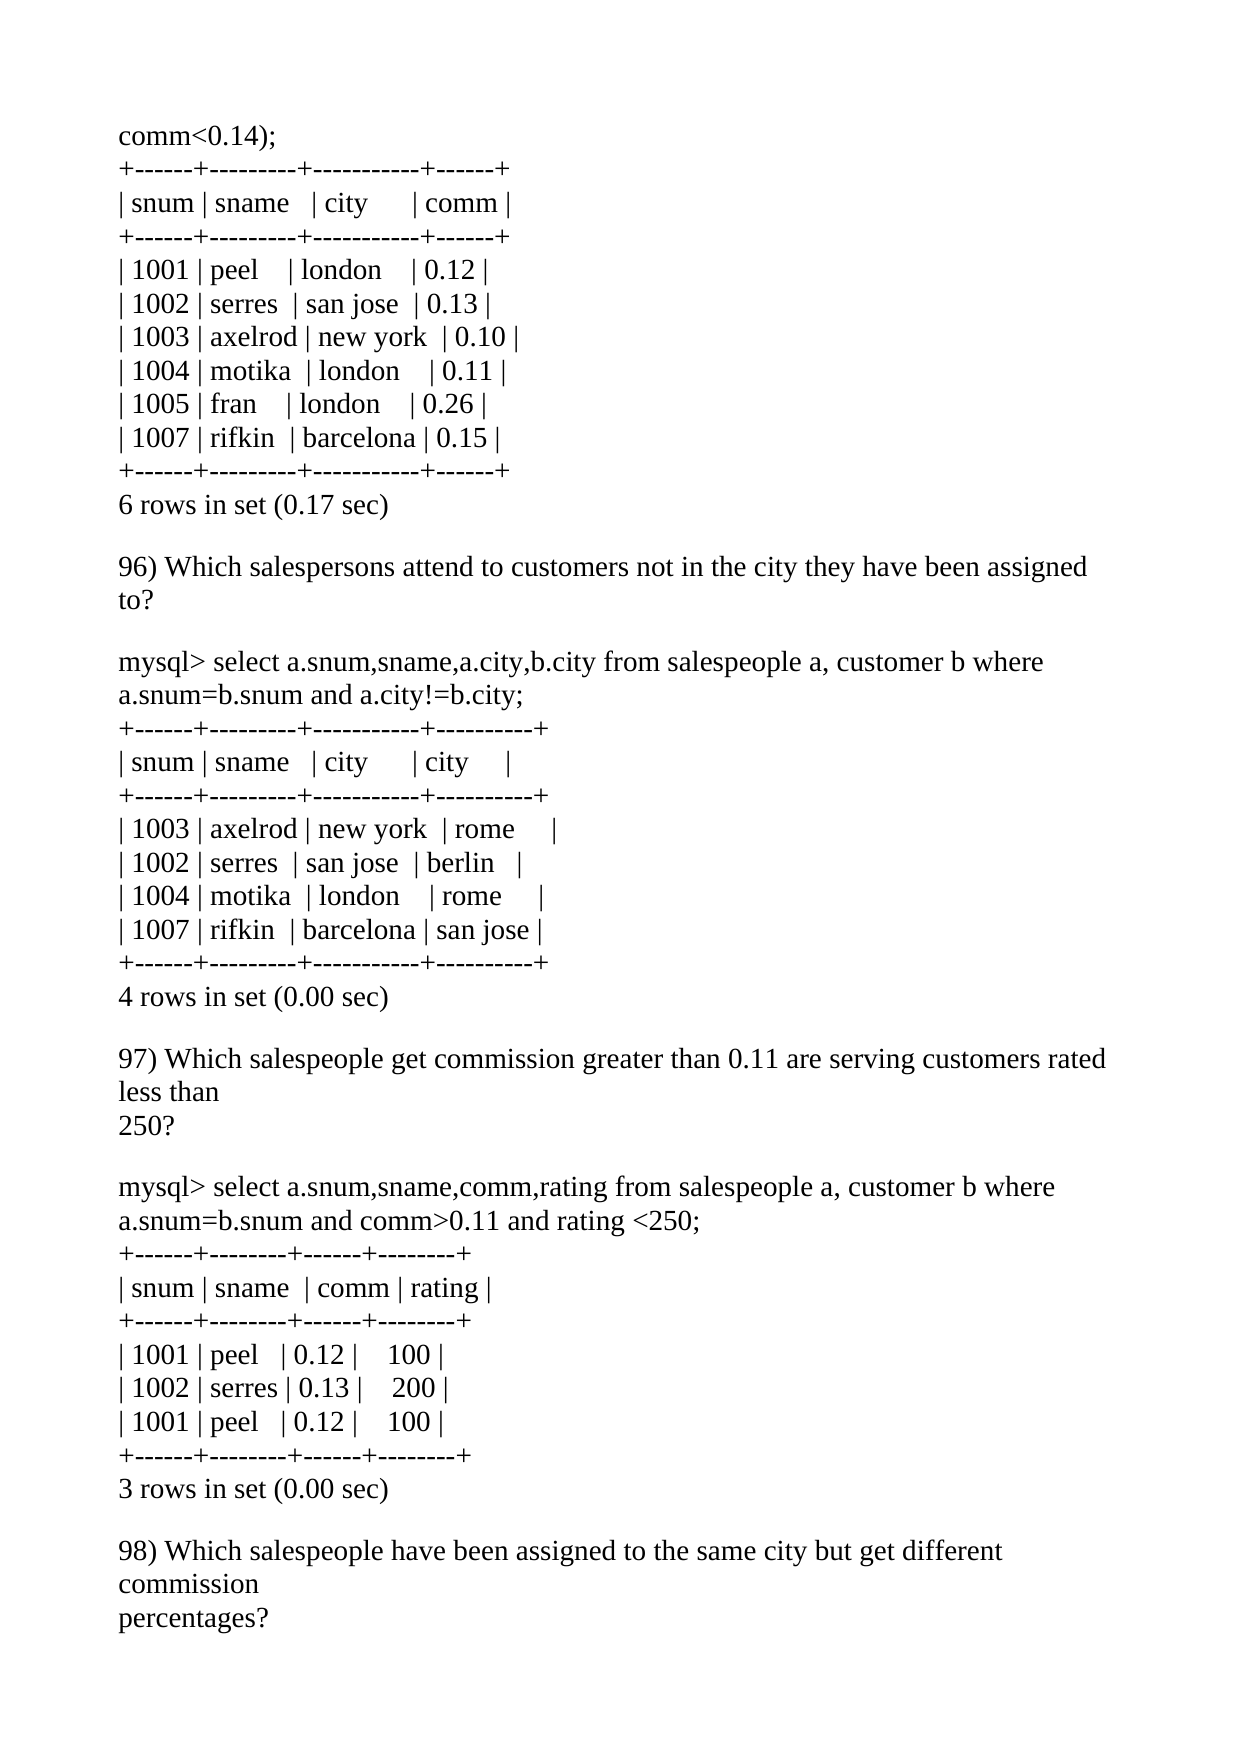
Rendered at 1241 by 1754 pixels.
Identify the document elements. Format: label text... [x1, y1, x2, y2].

text +------+---------+-----------+------+ [118, 152, 1122, 185]
text | 1005 | fran | london | 0.26 | [118, 386, 1122, 420]
text | 1001 | peel | 0.12 | 100 | [118, 1404, 1122, 1438]
text | snum | sname | city | city | [118, 744, 1122, 778]
text | 1002 | serres | san jose | 0.13 | [118, 286, 1122, 319]
text | 1007 | rifkin | barcelona | san jose | [118, 912, 1122, 946]
text | 1004 | motika | london | 0.11 | [118, 353, 1122, 386]
text comm<0.14); [118, 118, 1122, 152]
text | 1003 | axelrod | new york | rome | [118, 811, 1122, 845]
text | 1007 | rifkin | barcelona | 0.15 | [118, 420, 1122, 453]
text +------+---------+-----------+------+ [118, 219, 1122, 252]
text | snum | sname | city | comm | [118, 185, 1122, 219]
text | 1001 | peel | london | 0.12 | [118, 252, 1122, 286]
text +------+--------+------+--------+ [118, 1236, 1122, 1270]
text +------+---------+-----------+------+ [118, 453, 1122, 487]
text +------+--------+------+--------+ [118, 1303, 1122, 1337]
text +------+---------+-----------+----------+ [118, 946, 1122, 979]
text +------+--------+------+--------+ [118, 1438, 1122, 1471]
text +------+---------+-----------+----------+ [118, 778, 1122, 811]
text percentages? [118, 1600, 1122, 1633]
text 250? [118, 1108, 1122, 1141]
text mysql> select a.snum,sname,comm,rating from salespeople a, customer b where a.snum=b.snum and comm>0.11 and rating <250; [118, 1169, 1122, 1236]
text 98) Which salespeople have been assigned to the same city but get different commission [118, 1533, 1122, 1600]
text | 1003 | axelrod | new york | 0.10 | [118, 319, 1122, 353]
text 4 rows in set (0.00 sec) [118, 979, 1122, 1013]
text mysql> select a.snum,sname,a.city,b.city from salespeople a, customer b where a.snum=b.snum and a.city!=b.city; [118, 644, 1122, 711]
text 96) Which salespersons attend to customers not in the city they have been assigned to? [118, 549, 1122, 616]
text | 1004 | motika | london | rome | [118, 878, 1122, 912]
text | snum | sname | comm | rating | [118, 1270, 1122, 1303]
text | 1002 | serres | 0.13 | 200 | [118, 1371, 1122, 1404]
text +------+---------+-----------+----------+ [118, 711, 1122, 744]
text 97) Which salespeople get commission greater than 0.11 are serving customers rated less than [118, 1041, 1122, 1108]
text 6 rows in set (0.17 sec) [118, 487, 1122, 521]
text 3 rows in set (0.00 sec) [118, 1471, 1122, 1505]
text | 1001 | peel | 0.12 | 100 | [118, 1337, 1122, 1371]
text | 1002 | serres | san jose | berlin | [118, 845, 1122, 878]
